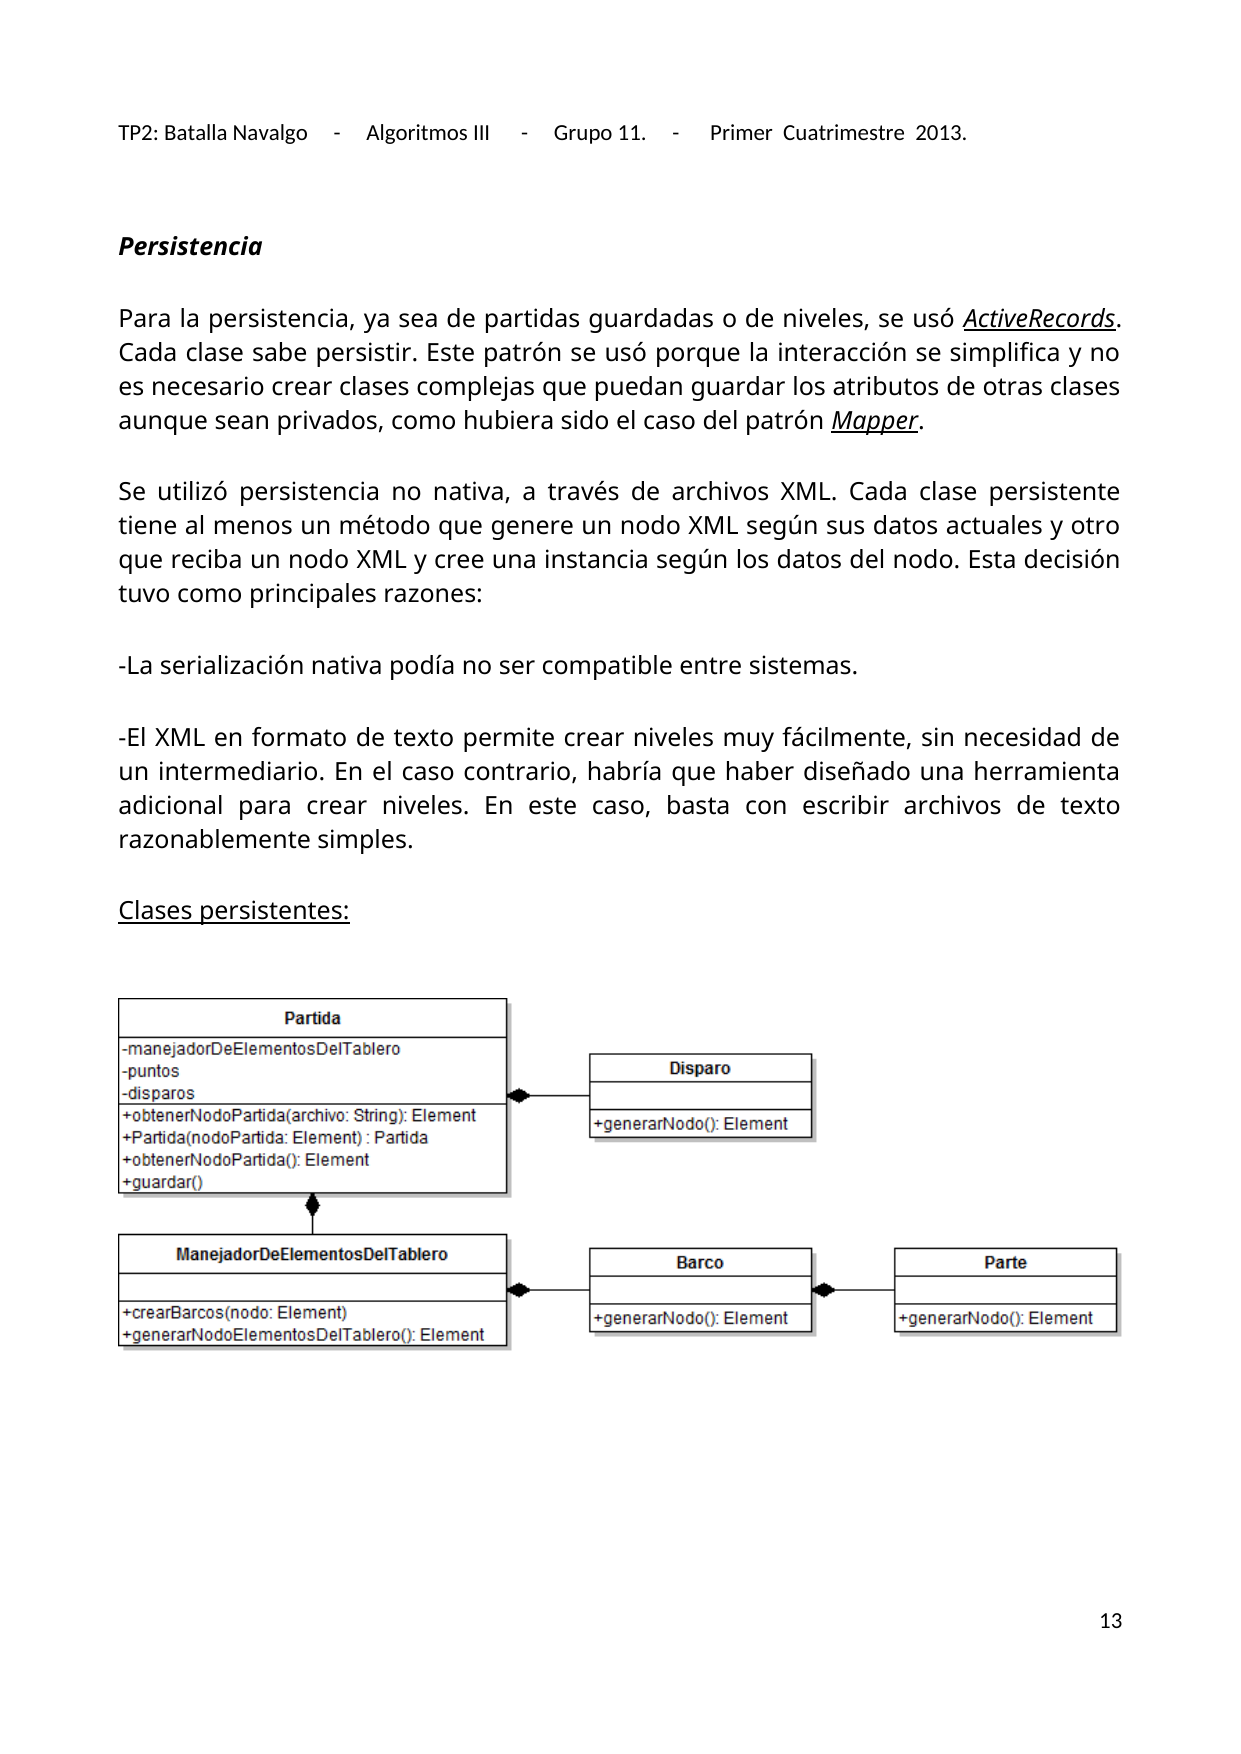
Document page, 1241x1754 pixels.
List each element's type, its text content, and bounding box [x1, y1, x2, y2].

text Clases persistentes: [118, 893, 1122, 927]
text Persistencia [118, 229, 1122, 263]
text Para la persistencia, ya sea de partidas guardadas o de niveles, se usó ActiveRecords. Cada clase sabe persistir. Este patrón se usó porque la interacción se simplifica y no es necesario crear clases complejas que puedan guardar los atributos de otras clases aunque sean privados, como hubiera sido el caso del patrón Mapper. [118, 300, 1122, 436]
picture [118, 998, 1123, 1352]
text -La serialización nativa podía no ser compatible entre sistemas. [118, 648, 1122, 682]
text Se utilizó persistencia no nativa, a través de archivos XML. Cada clase persistente tiene al menos un método que genere un nodo XML según sus datos actuales y otro que reciba un nodo XML y cree una instancia según los datos del nodo. Esta decisión tuvo como principales razones: [118, 474, 1122, 610]
text -El XML en formato de texto permite crear niveles muy fácilmente, sin necesidad de un intermediario. En el caso contrario, habría que haber diseñado una herramienta adicional para crear niveles. En este caso, basta con escribir archivos de texto razonablemente simples. [118, 719, 1122, 856]
